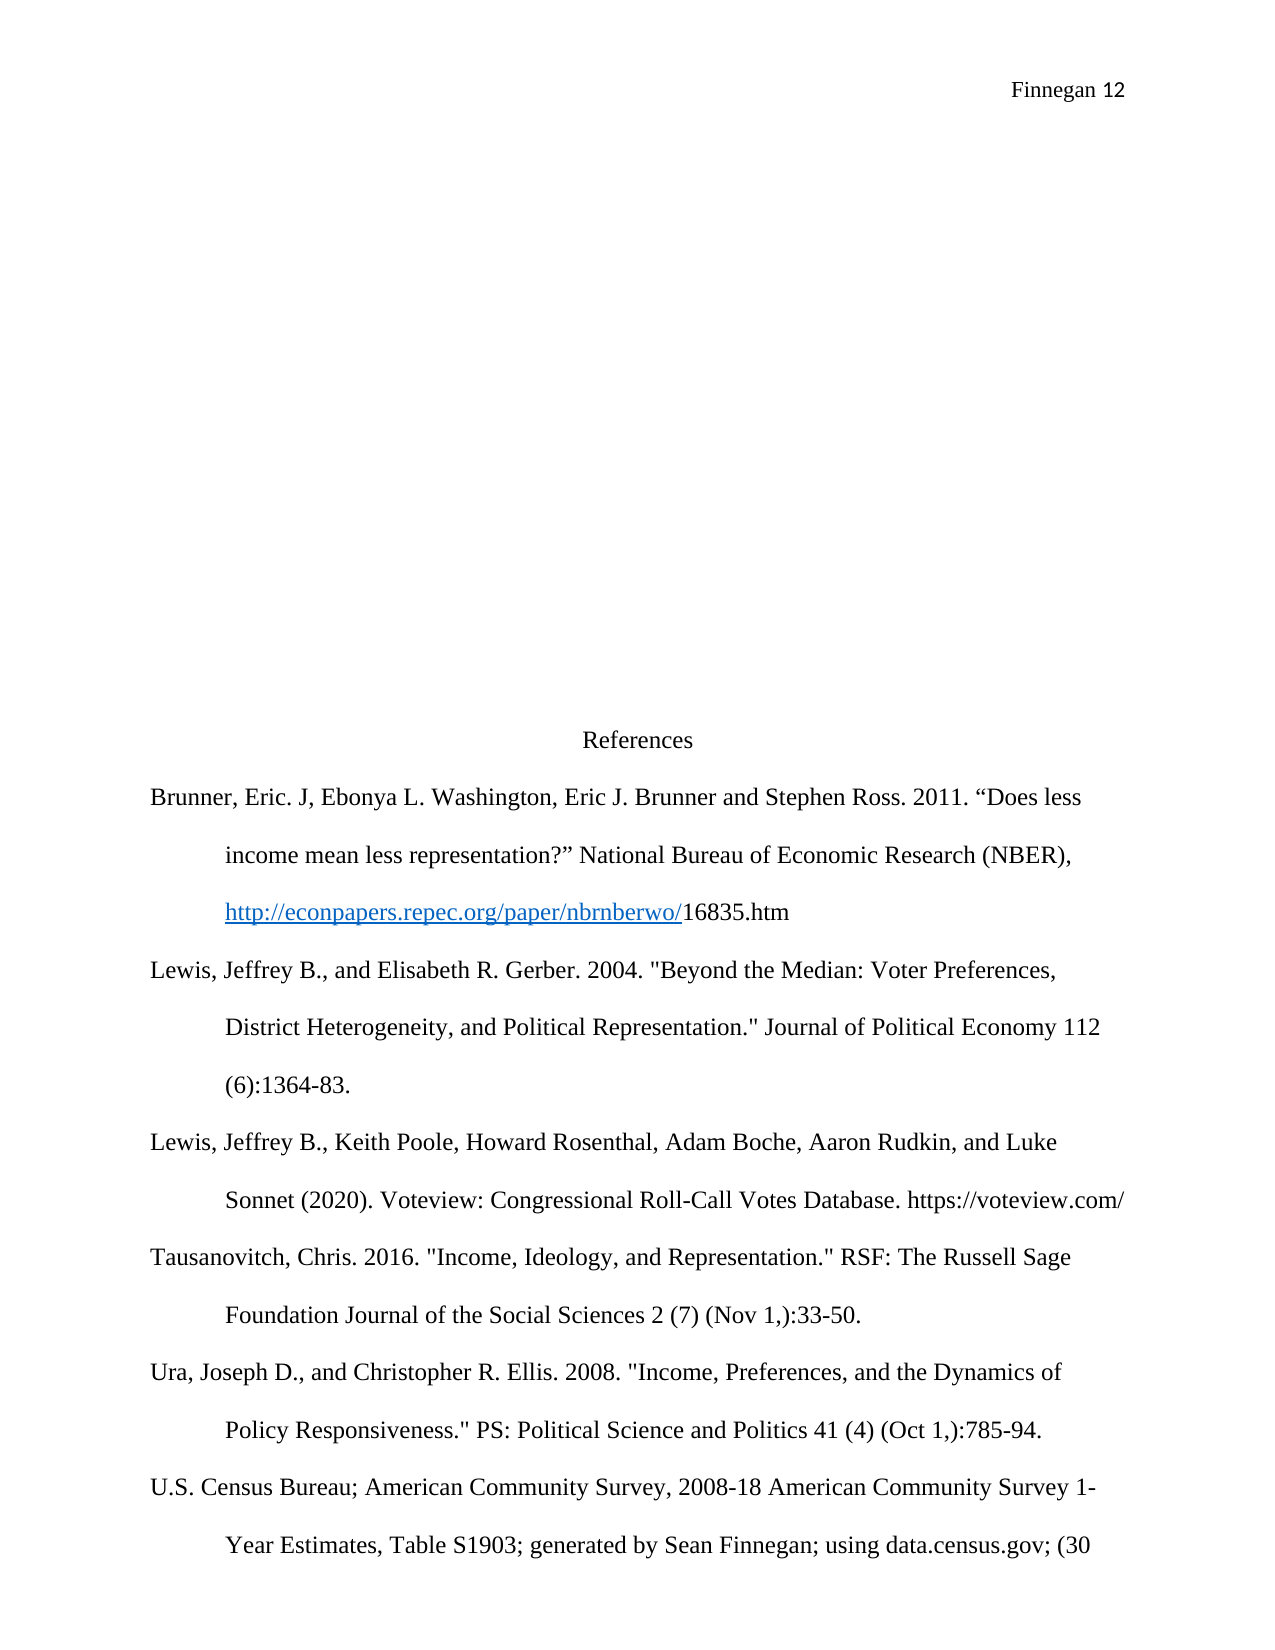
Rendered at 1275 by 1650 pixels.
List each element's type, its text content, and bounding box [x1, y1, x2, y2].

text Year Estimates, Table S1903; generated by Sean Finnegan; using data.census.gov; (30 [225, 1530, 1125, 1559]
text District Heterogeneity, and Political Representation." Journal of Political Economy 112 (6):1364-83. [225, 1012, 1125, 1099]
text Policy Responsiveness." PS: Political Science and Politics 41 (4) (Oct 1,):785-94. [225, 1415, 1125, 1444]
text Lewis, Jeffrey B., and Elisabeth R. Gerber. 2004. "Beyond the Median: Voter Preferences, [150, 955, 1125, 984]
text Ura, Joseph D., and Christopher R. Ellis. 2008. "Income, Preferences, and the Dynamics of [150, 1357, 1125, 1386]
text Brunner, Eric. J, Ebonya L. Washington, Eric J. Brunner and Stephen Ross. 2011. “Does less [150, 782, 1125, 811]
text Lewis, Jeffrey B., Keith Poole, Howard Rosenthal, Adam Boche, Aaron Rudkin, and Luke [150, 1127, 1125, 1156]
text Tausanovitch, Chris. 2016. "Income, Ideology, and Representation." RSF: The Russell Sage [150, 1242, 1125, 1271]
text U.S. Census Bureau; American Community Survey, 2008-18 American Community Survey 1- [150, 1472, 1125, 1501]
text Foundation Journal of the Social Sciences 2 (7) (Nov 1,):33-50. [225, 1300, 1125, 1329]
text Sonnet (2020). Voteview: Congressional Roll-Call Votes Database. https://voteview.com/ [150, 1185, 1125, 1214]
text income mean less representation?” National Bureau of Economic Research (NBER), http://econpapers.repec.org/paper/nbrnberwo/16835.htm [225, 840, 1125, 926]
text References [150, 725, 1125, 754]
